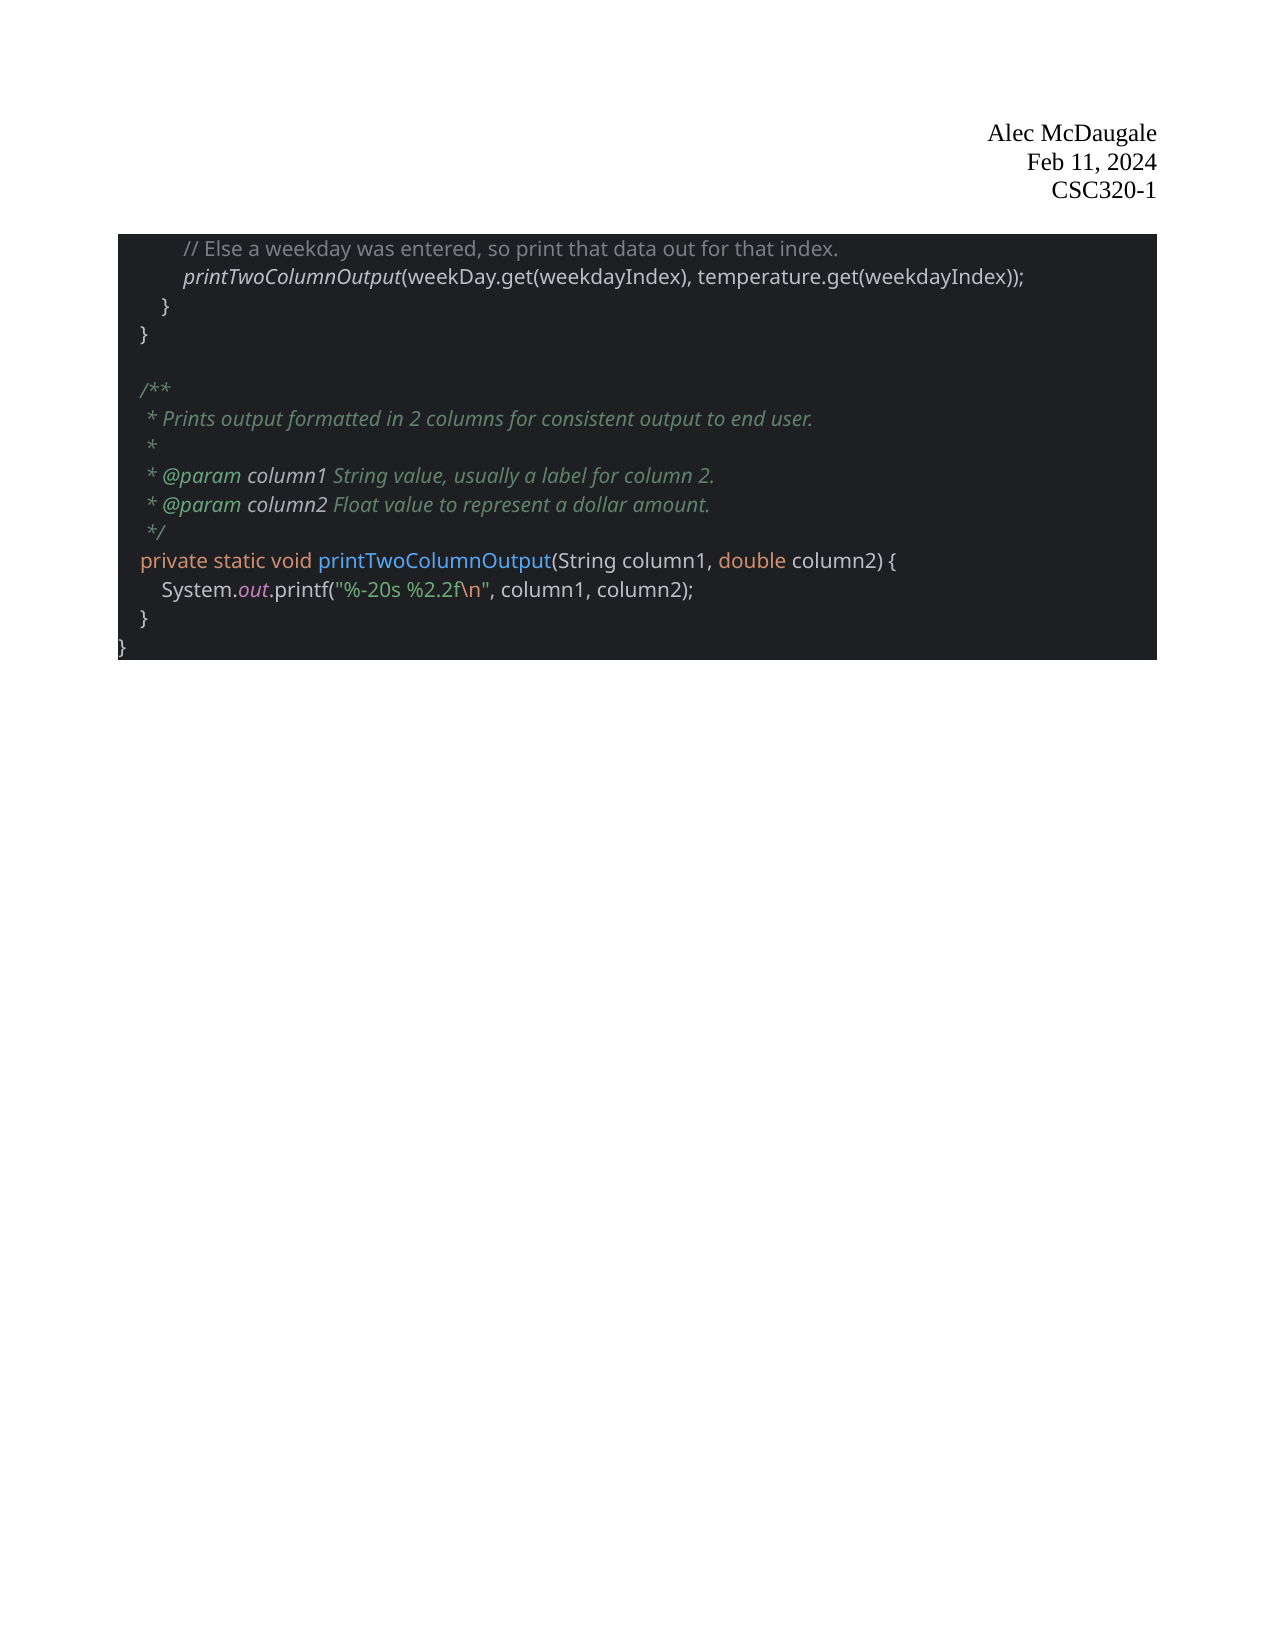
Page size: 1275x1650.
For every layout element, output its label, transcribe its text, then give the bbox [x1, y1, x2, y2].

text // Else a weekday was entered, so print that data out for that index. printTwoColumnOutput(weekDay.get(weekdayIndex), temperature.get(weekdayIndex)); } } /** * Prints output formatted in 2 columns for consistent output to end user. * * @param column1 String value, usually a label for column 2. * @param column2 Float value to represent a dollar amount. */ private static void printTwoColumnOutput(String column1, double column2) { System.out.printf("%-20s %2.2f\n", column1, column2); } } [118, 234, 1157, 660]
